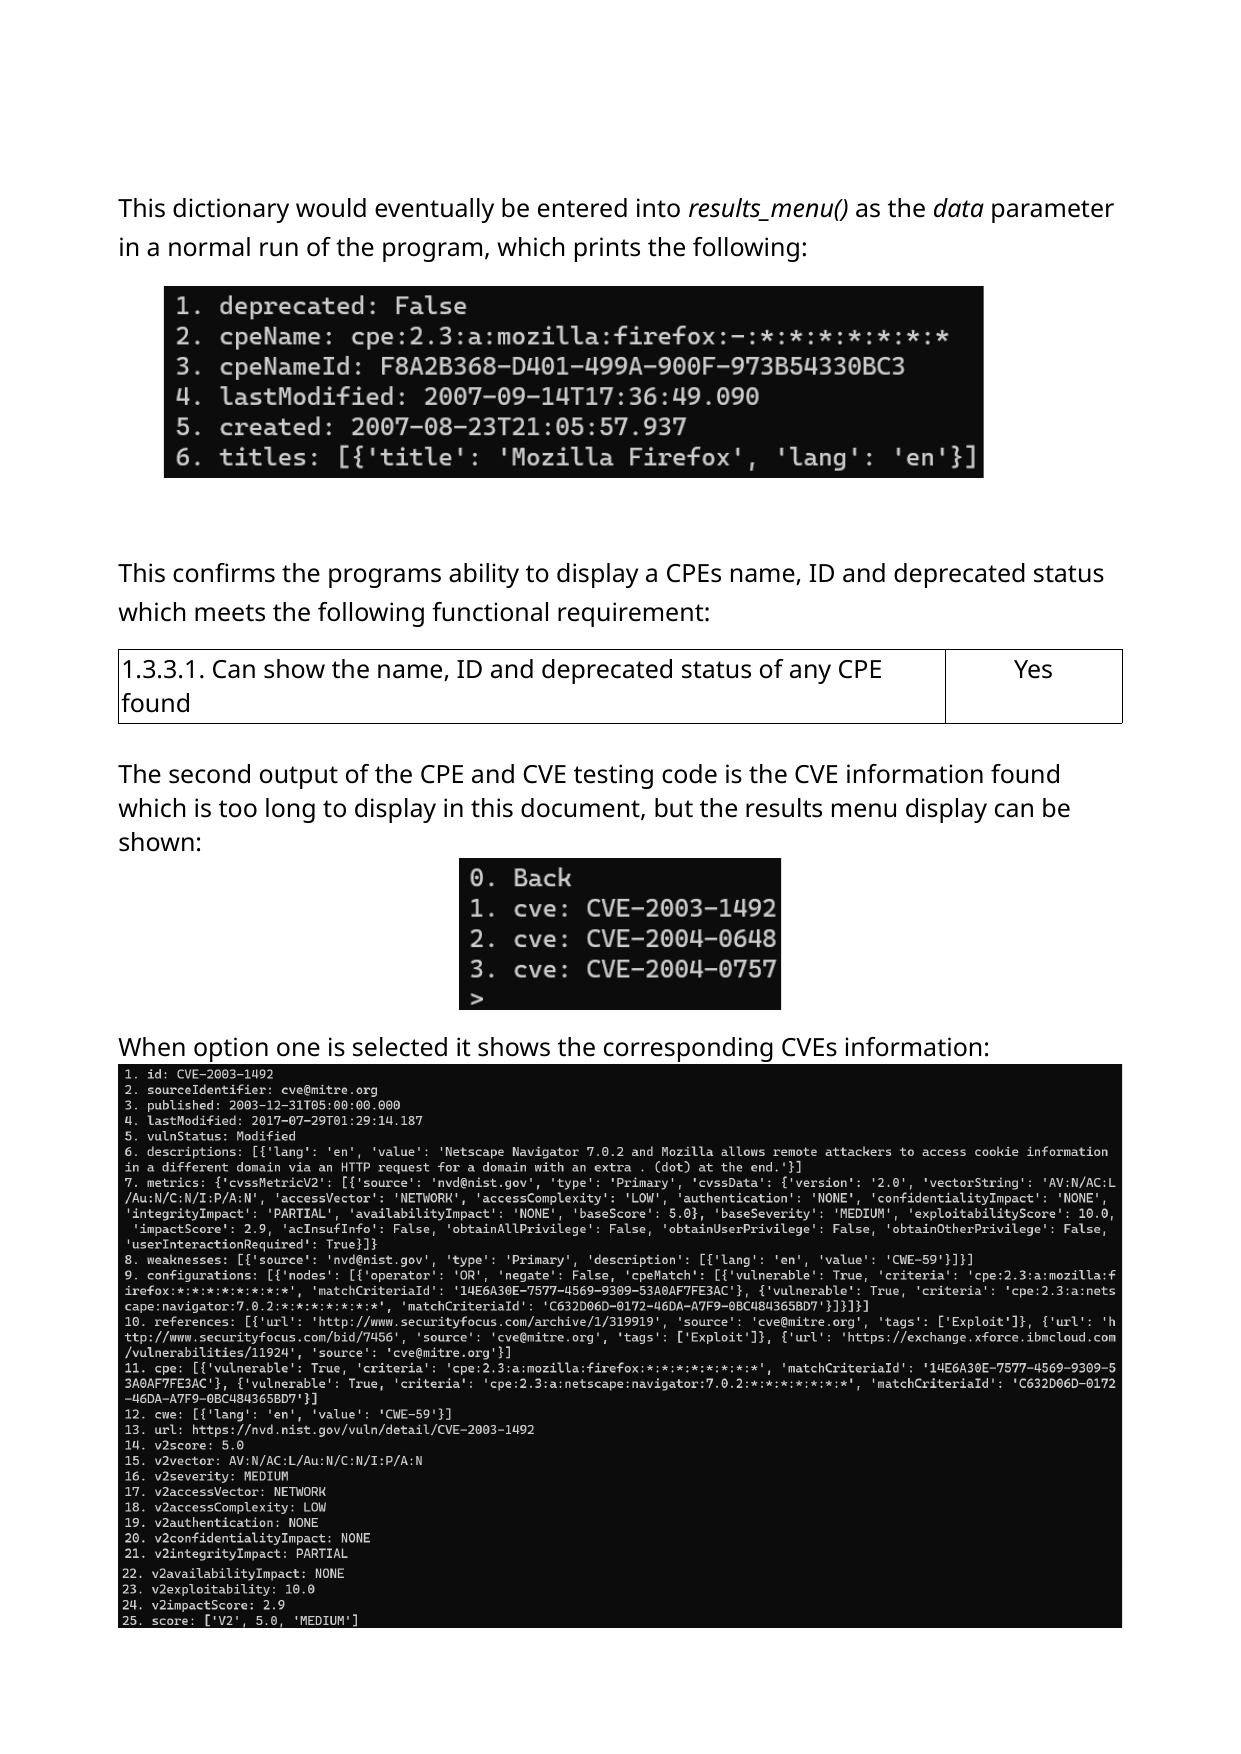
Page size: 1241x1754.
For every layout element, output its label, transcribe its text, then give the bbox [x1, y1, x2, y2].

text This dictionary would eventually be entered into results_menu() as the data parameter in a normal run of the program, which prints the following: [118, 191, 1122, 264]
table_header 1.3.3.1. Can show the name, ID and deprecated status of any CPE found [119, 650, 945, 723]
picture [118, 1064, 1123, 1628]
picture [459, 858, 782, 1010]
text When option one is selected it shows the corresponding CVEs information: [118, 1029, 1122, 1063]
text This confirms the programs ability to display a CPEs name, ID and deprecated status which meets the following functional requirement: [118, 556, 1122, 629]
picture [163, 286, 984, 478]
table_header Yes [946, 650, 1122, 723]
text The second output of the CPE and CVE testing code is the CVE information found which is too long to display in this document, but the results menu display can be shown: [118, 757, 1122, 859]
